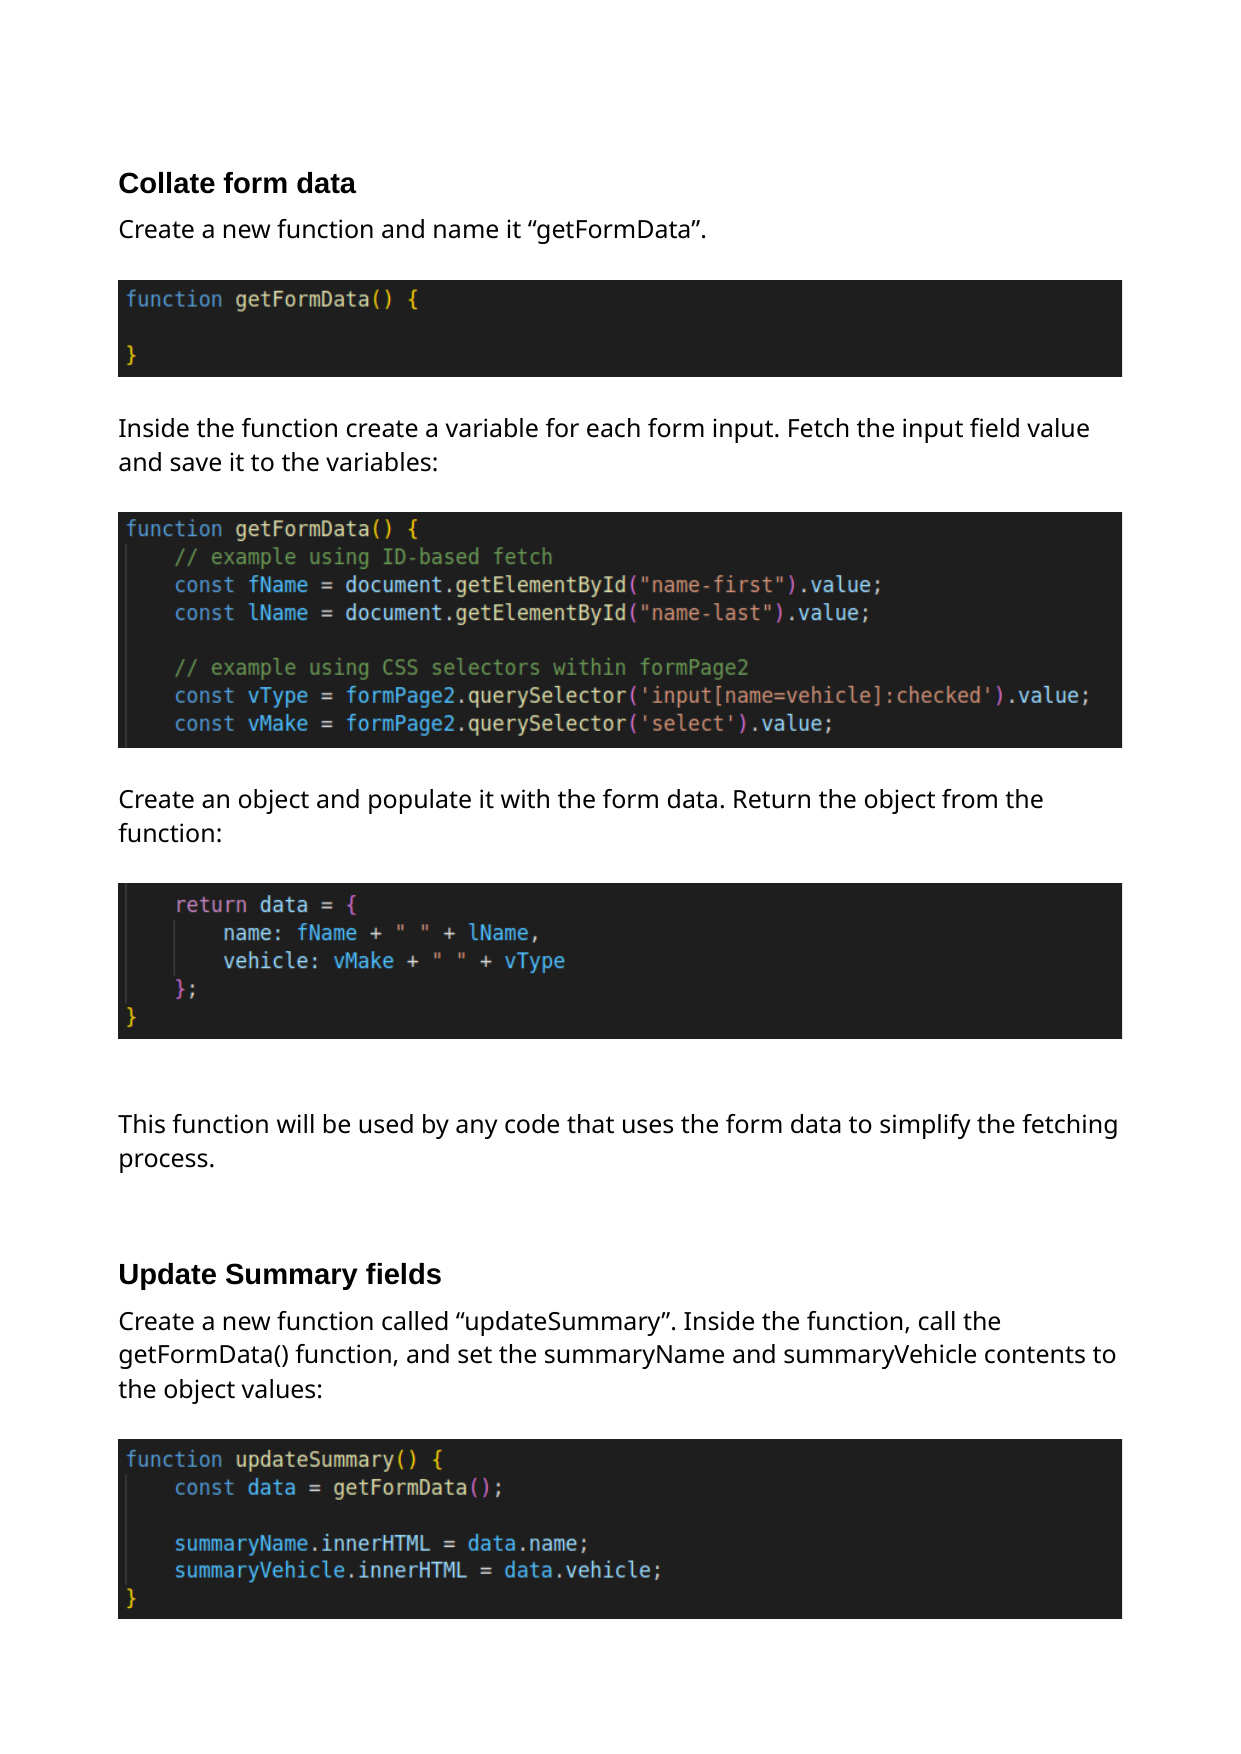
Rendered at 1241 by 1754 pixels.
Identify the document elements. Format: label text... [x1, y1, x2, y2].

subtitle Collate form data [118, 166, 1122, 199]
picture [118, 512, 1123, 748]
picture [118, 883, 1123, 1039]
text This function will be used by any code that uses the form data to simplify the fetching process. [118, 1106, 1122, 1174]
picture [118, 280, 1123, 377]
text Inside the function create a variable for each form input. Fetch the input field value and save it to the variables: [118, 411, 1122, 479]
text Create an object and populate it with the form data. Return the object from the function: [118, 781, 1122, 849]
subtitle Update Summary fields [118, 1257, 1122, 1291]
text Create a new function and name it “getFormData”. [118, 212, 1122, 246]
picture [118, 1439, 1123, 1619]
text Create a new function called “updateSummary”. Inside the function, call the getFormData() function, and set the summaryName and summaryVehicle contents to the object values: [118, 1303, 1122, 1405]
